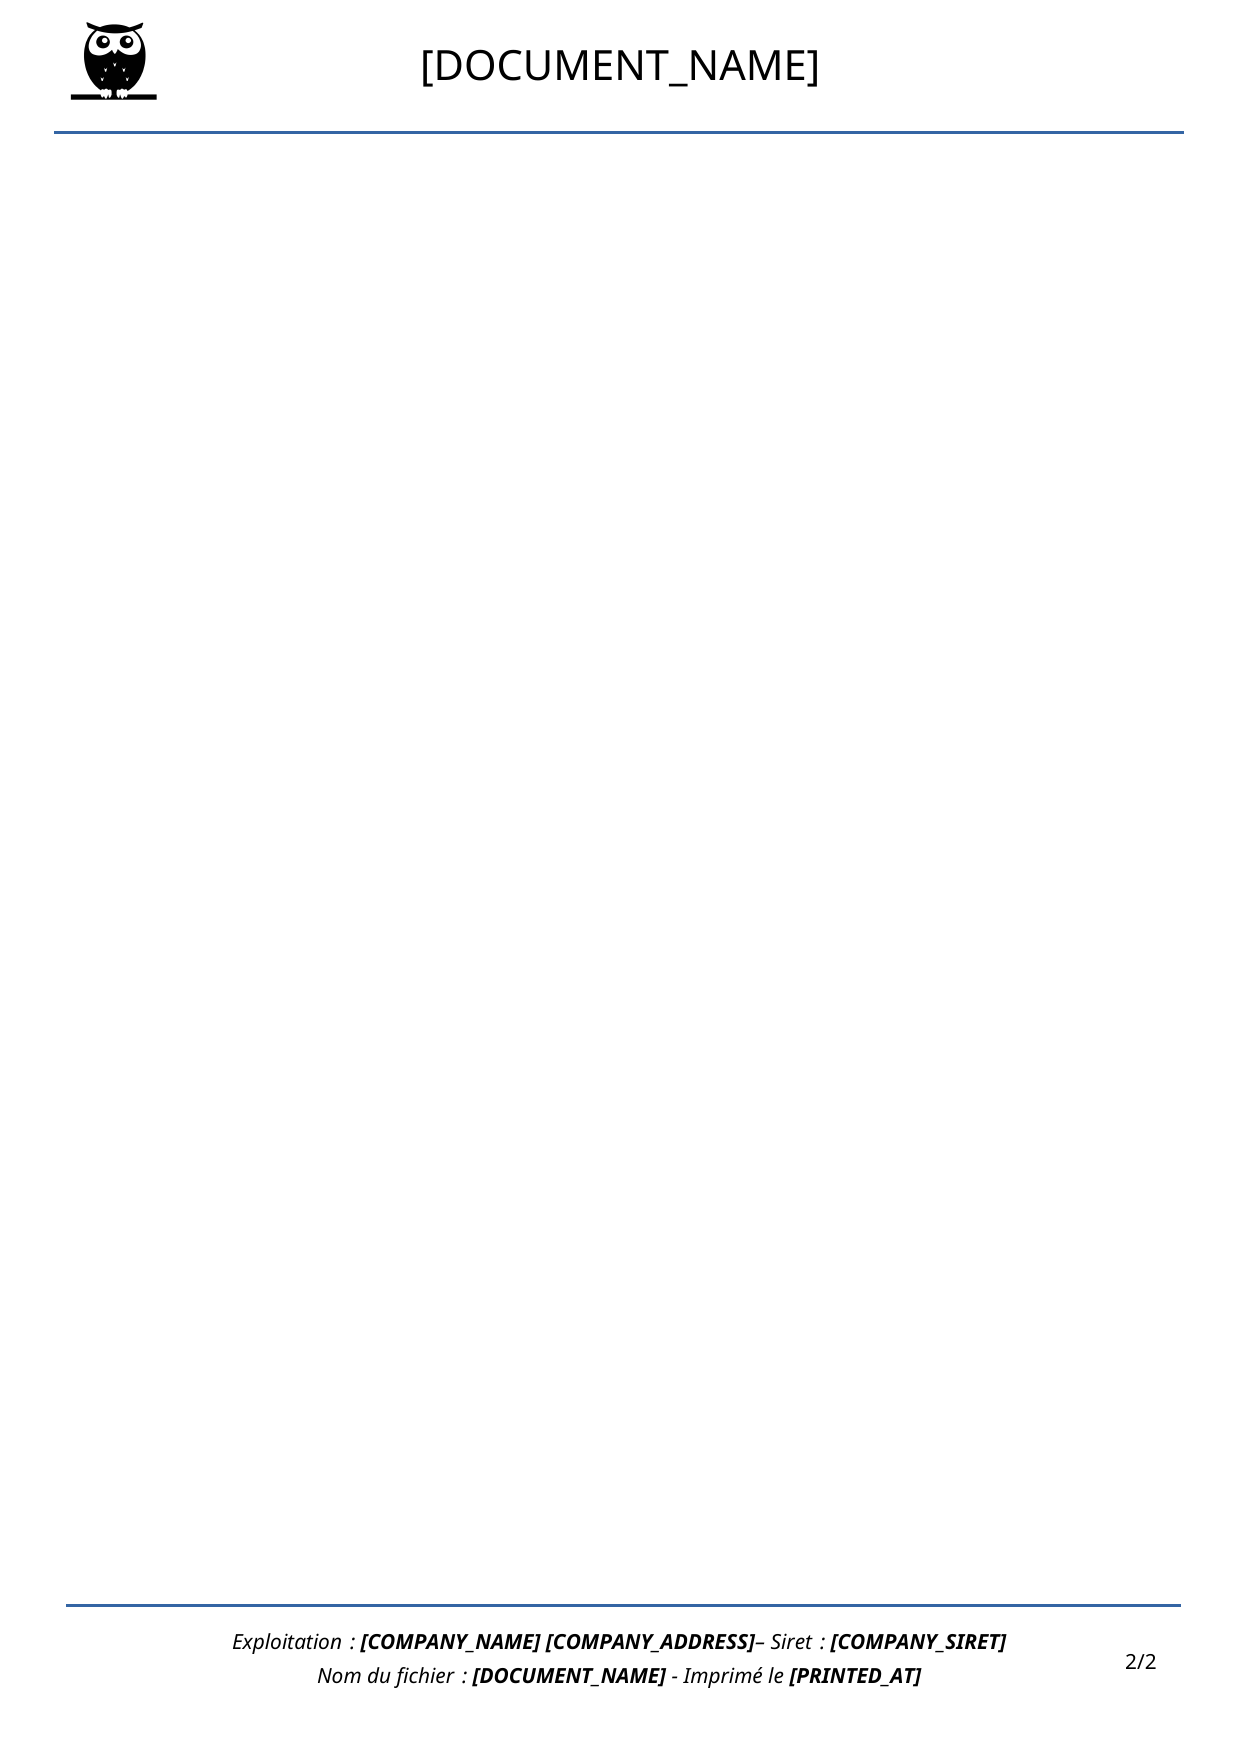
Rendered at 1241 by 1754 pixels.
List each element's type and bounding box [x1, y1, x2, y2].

picture [70, 22, 157, 100]
